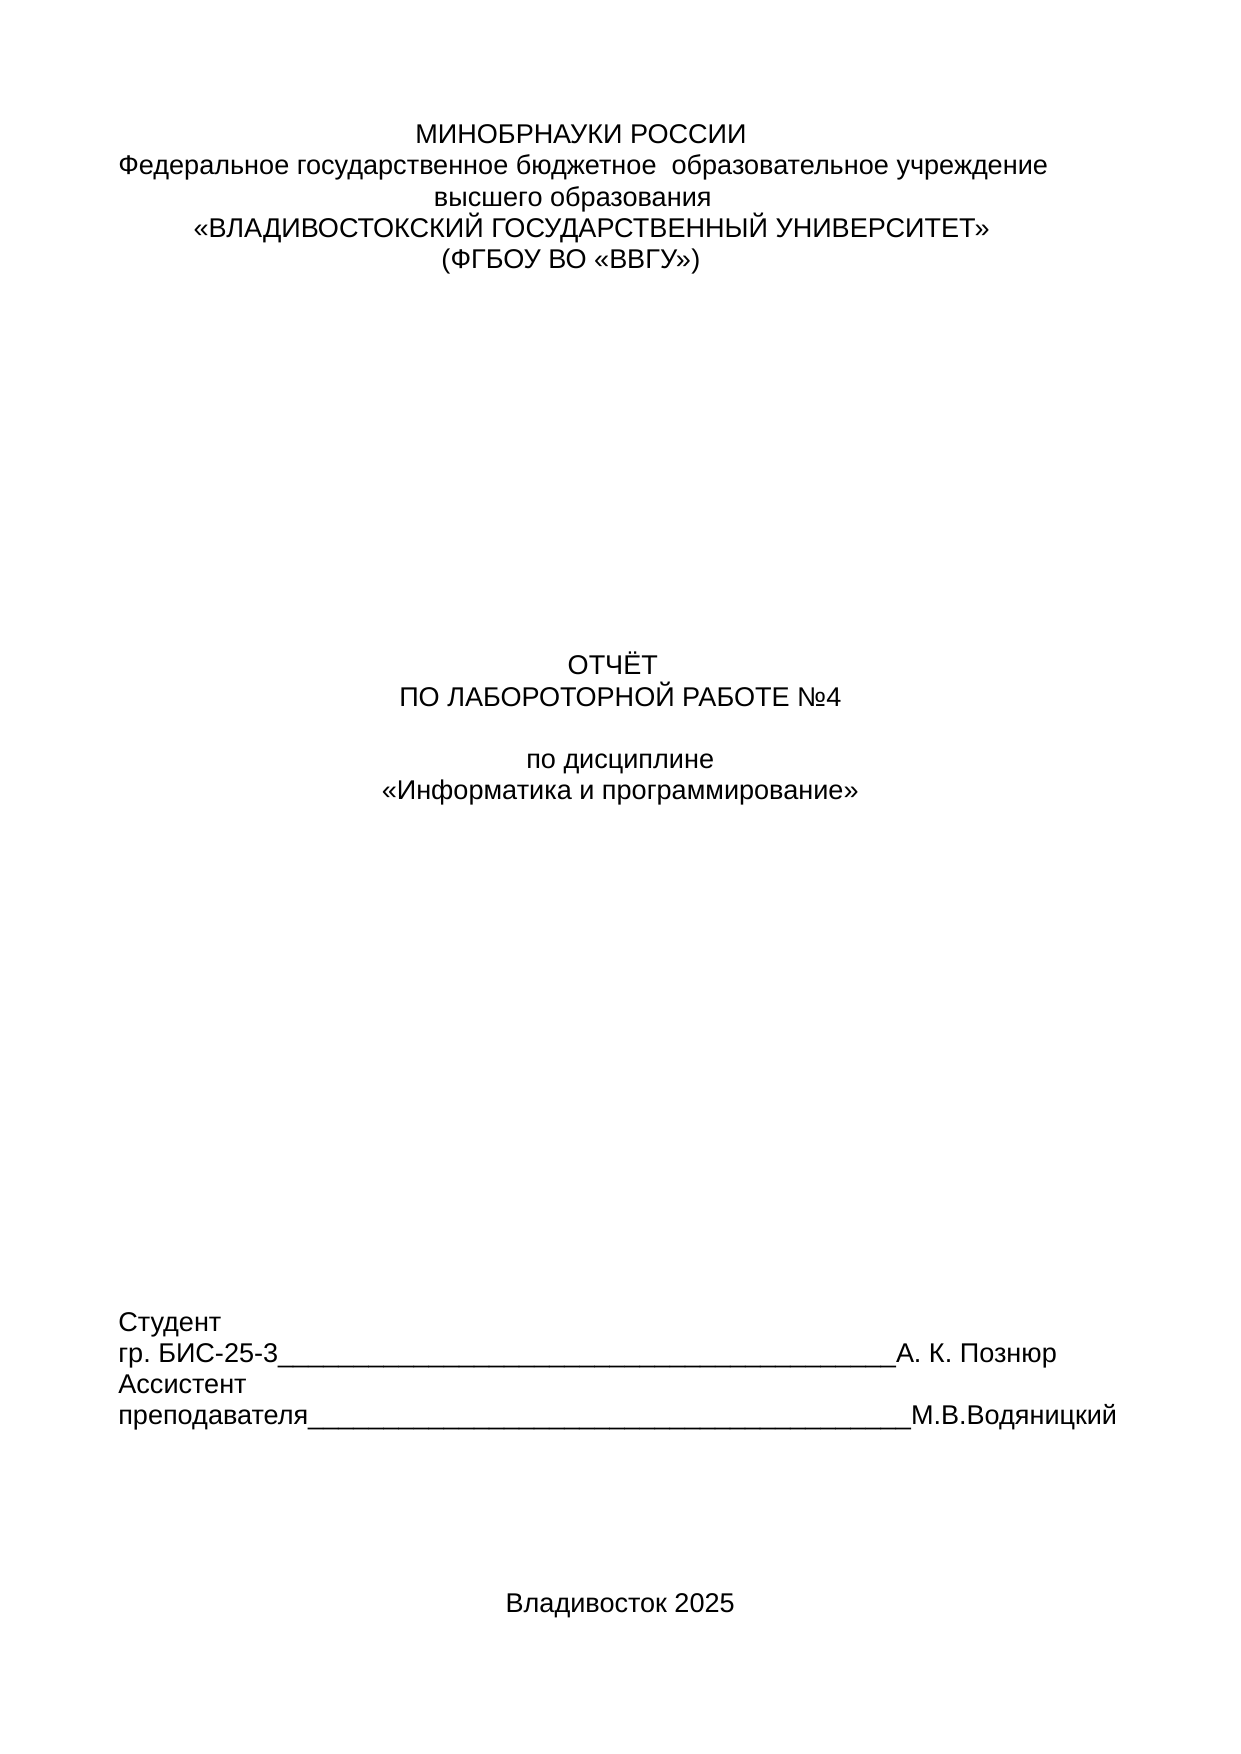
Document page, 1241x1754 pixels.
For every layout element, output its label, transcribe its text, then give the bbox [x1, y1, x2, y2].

text Владивосток 2025 [118, 1587, 1122, 1618]
text по дисциплине [118, 743, 1122, 774]
text высшего образования [118, 181, 1122, 212]
text МИНОБРНАУКИ РОССИИ [118, 118, 1122, 149]
text Ассистент [118, 1368, 1122, 1399]
text Студент [118, 1306, 1122, 1337]
text «ВЛАДИВОСТОКСКИЙ ГОСУДАРСТВЕННЫЙ УНИВЕРСИТЕТ» [118, 212, 1122, 243]
text ПО ЛАБОРОТОРНОЙ РАБОТЕ №4 [118, 681, 1122, 712]
text Федеральное государственное бюджетное образовательное учреждение [118, 149, 1122, 181]
text (ФГБОУ ВО «ВВГУ») [118, 243, 1122, 274]
text «Информатика и программирование» [118, 774, 1122, 806]
text гр. БИС-25-3_________________________________________А. К. Познюр [118, 1337, 1122, 1368]
text преподавателя________________________________________М.В.Водяницкий [118, 1399, 1122, 1431]
text ОТЧЁТ [118, 649, 1122, 681]
